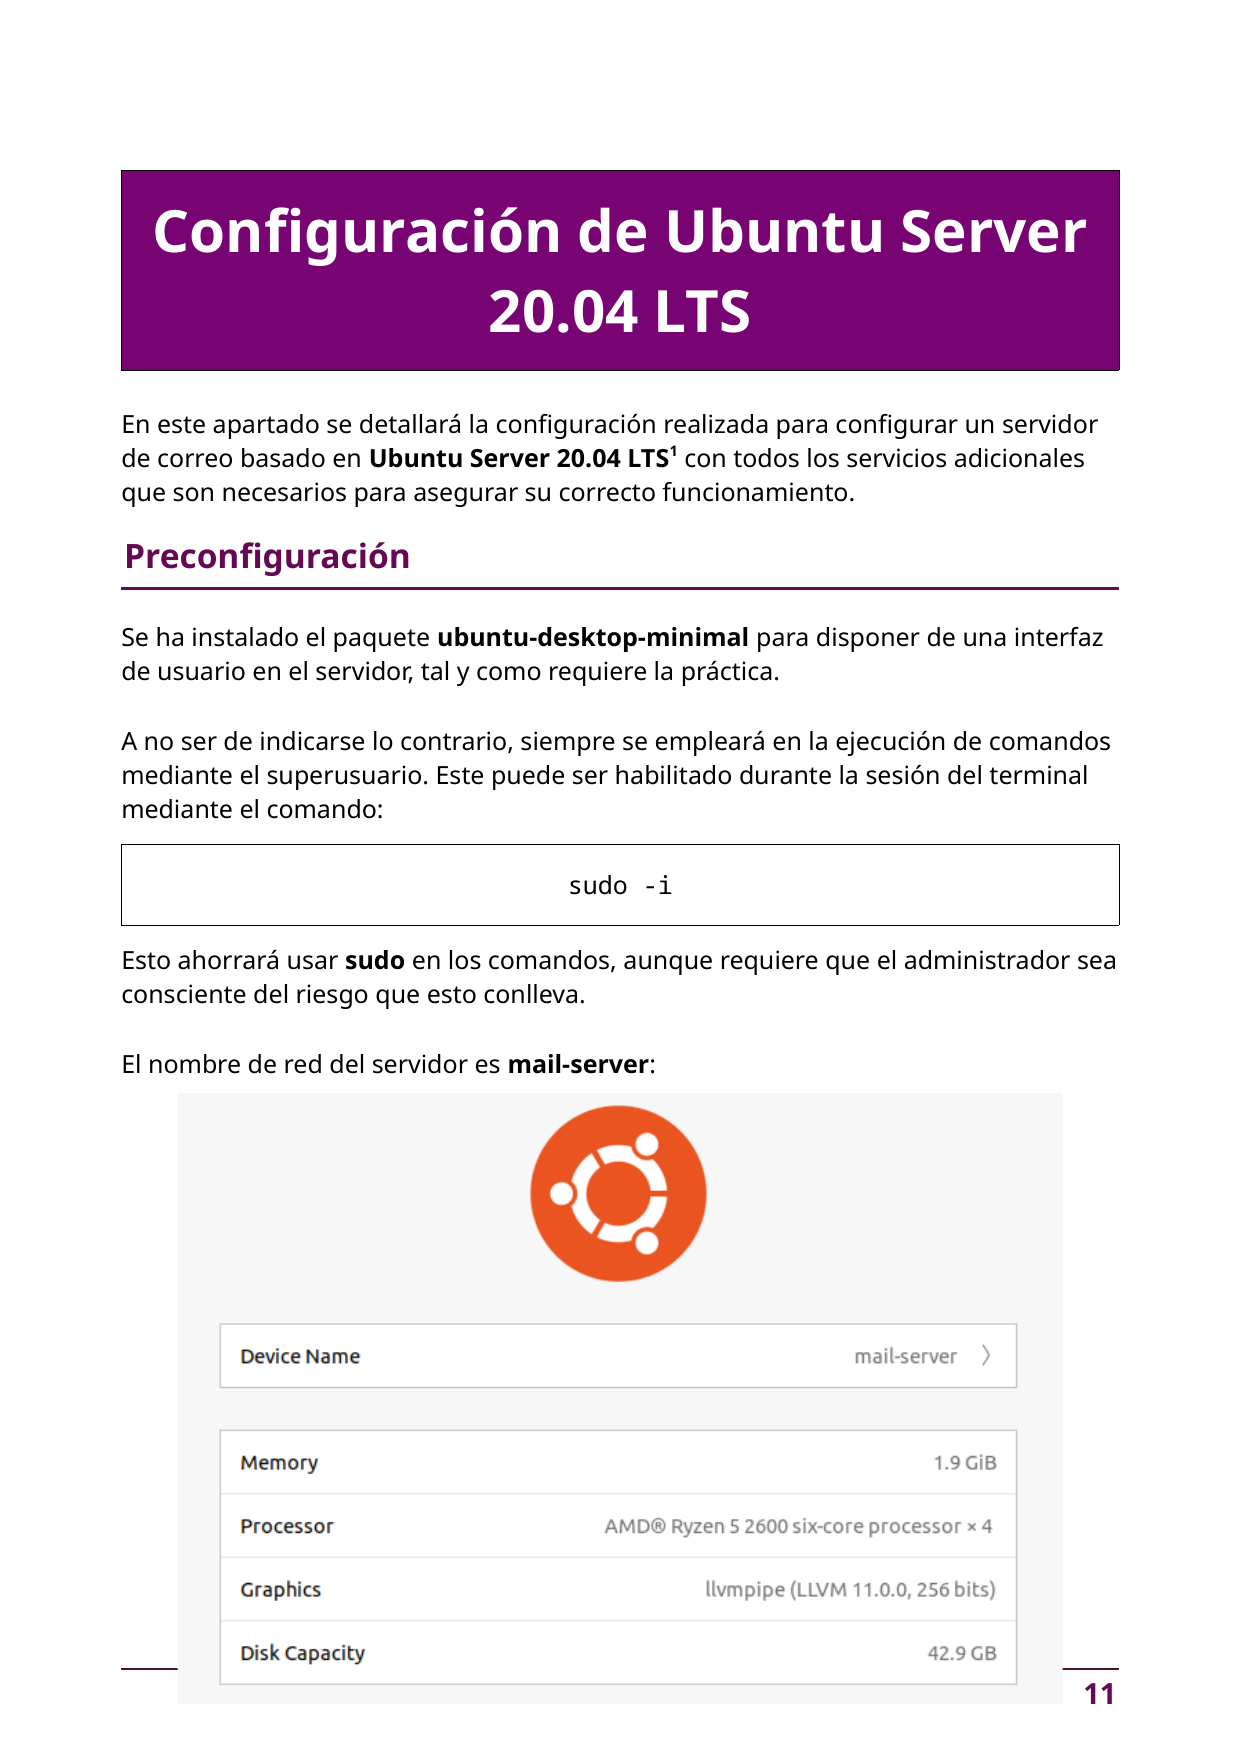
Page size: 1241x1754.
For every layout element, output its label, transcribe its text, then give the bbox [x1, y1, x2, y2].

title Configuración de Ubuntu Server 20.04 LTS [122, 171, 1119, 370]
table_header sudo -i [122, 845, 1119, 925]
text Se ha instalado el paquete ubuntu-desktop-minimal para disponer de una interfaz de usuario en el servidor, tal y como requiere la práctica. [121, 620, 1119, 688]
text Esto ahorrará usar sudo en los comandos, aunque requiere que el administrador sea consciente del riesgo que esto conlleva. [121, 943, 1119, 1011]
text El nombre de red del servidor es mail-server: [121, 1047, 1119, 1081]
text En este apartado se detallará la configuración realizada para configurar un servidor de correo basado en Ubuntu Server 20.04 LTS con todos los servicios adicionales que son necesarios para asegurar su correcto funcionamiento. [121, 406, 1119, 509]
subtitle Preconfiguración [121, 529, 1119, 587]
text A no ser de indicarse lo contrario, siempre se empleará en la ejecución de comandos mediante el superusuario. Este puede ser habilitado durante la sesión del terminal mediante el comando: [121, 724, 1119, 826]
picture [177, 1093, 1063, 1704]
